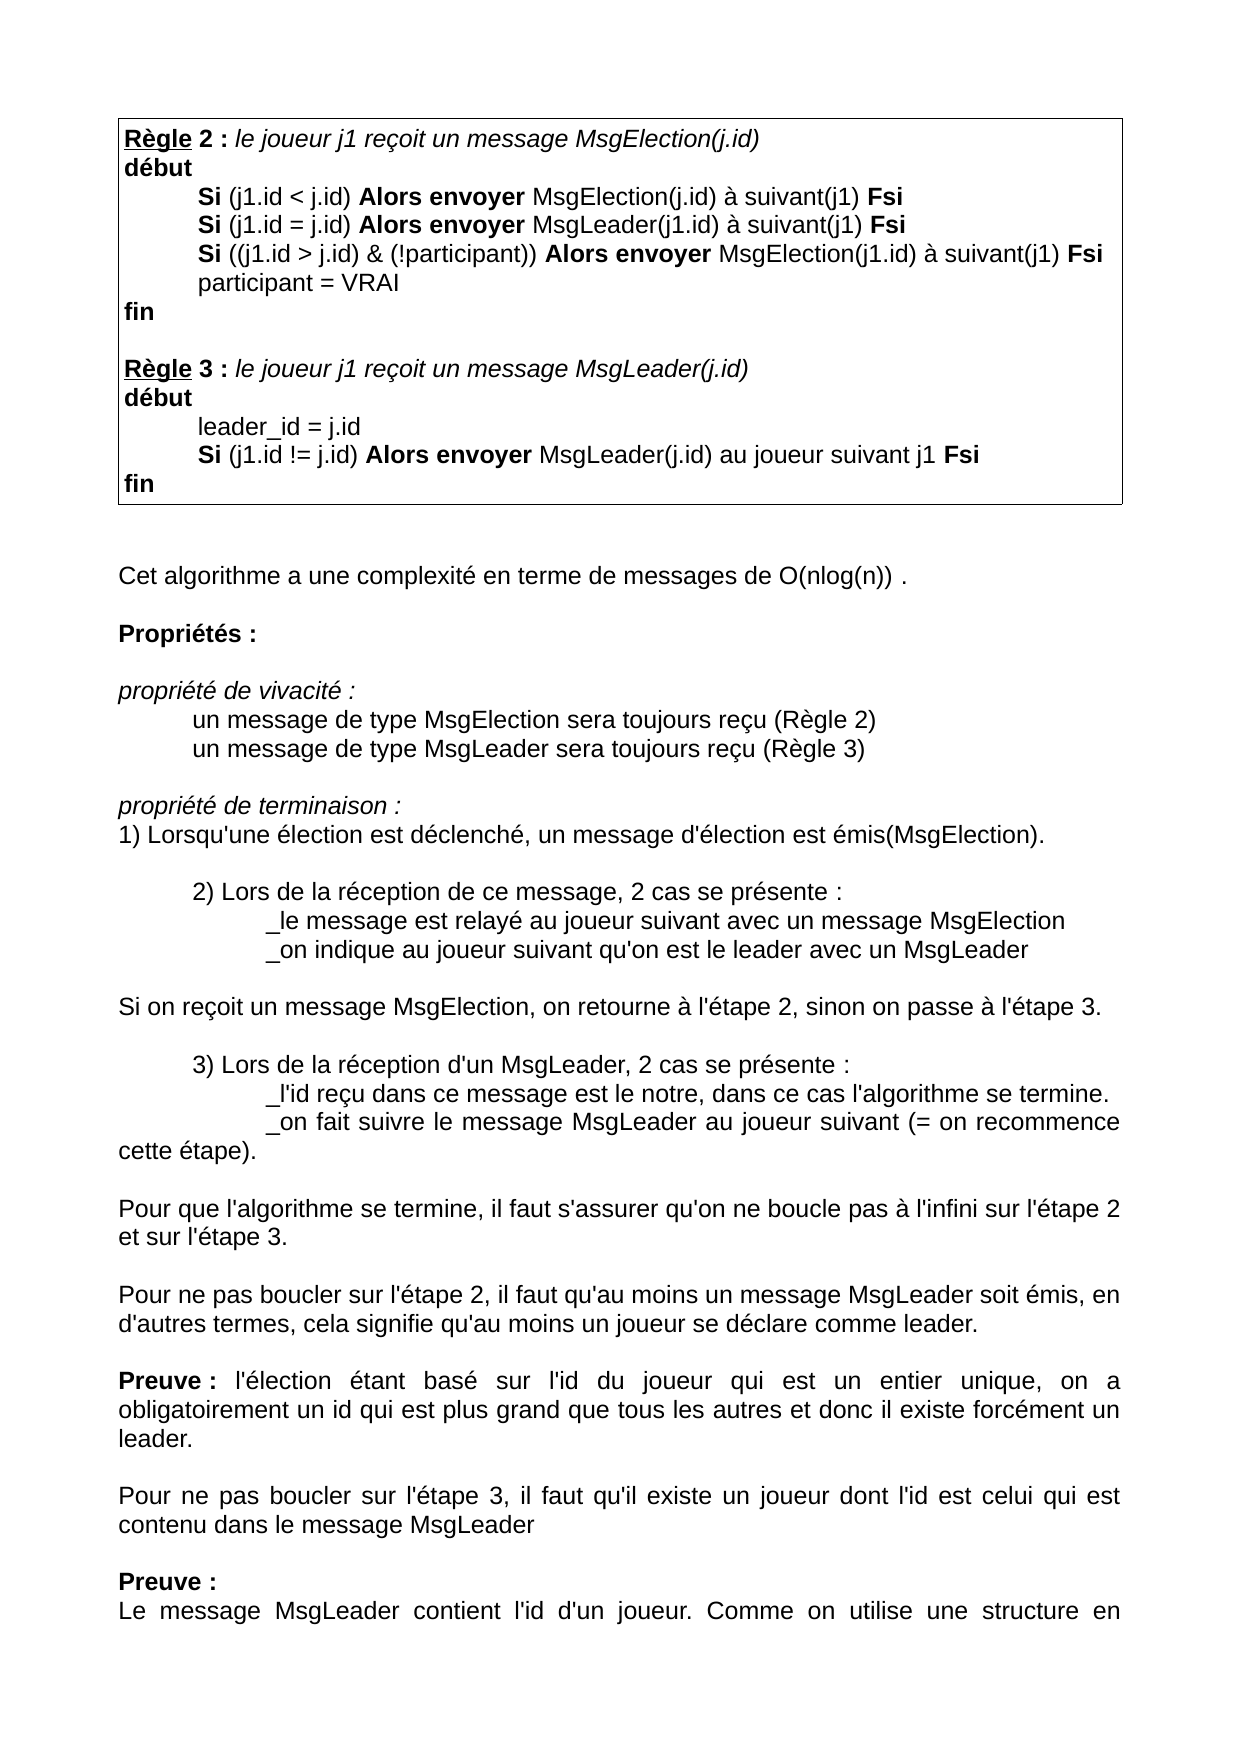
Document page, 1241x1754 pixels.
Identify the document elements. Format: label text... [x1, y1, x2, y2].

text Preuve : l'élection étant basé sur l'id du joueur qui est un entier unique, on a obligatoirement un id qui est plus grand que tous les autres et donc il existe forcément un leader. [118, 1366, 1122, 1452]
text Pour que l'algorithme se termine, il faut s'assurer qu'on ne boucle pas à l'infini sur l'étape 2 et sur l'étape 3. [118, 1193, 1122, 1251]
text _l'id reçu dans ce message est le notre, dans ce cas l'algorithme se termine. [118, 1078, 1122, 1107]
text 3) Lors de la réception d'un MsgLeader, 2 cas se présente : [118, 1050, 1122, 1078]
text _le message est relayé au joueur suivant avec un message MsgElection [118, 906, 1122, 935]
text _on fait suivre le message MsgLeader au joueur suivant (= on recommence cette étape). [118, 1107, 1122, 1165]
text un message de type MsgElection sera toujours reçu (Règle 2) [118, 705, 1122, 733]
text Cet algorithme a une complexité en terme de messages de O(nlog(n)) . [118, 561, 1122, 590]
text Pour ne pas boucler sur l'étape 2, il faut qu'au moins un message MsgLeader soit émis, en d'autres termes, cela signifie qu'au moins un joueur se déclare comme leader. [118, 1280, 1122, 1337]
text propriété de terminaison : [118, 791, 1122, 820]
text Preuve : [118, 1567, 1122, 1596]
text Si on reçoit un message MsgElection, on retourne à l'étape 2, sinon on passe à l'étape 3. [118, 992, 1122, 1021]
text propriété de vivacité : [118, 676, 1122, 705]
text Propriétés : [118, 618, 1122, 647]
text _on indique au joueur suivant qu'on est le leader avec un MsgLeader [118, 935, 1122, 963]
text Le message MsgLeader contient l'id d'un joueur. Comme on utilise une structure en [118, 1596, 1122, 1625]
text 2) Lors de la réception de ce message, 2 cas se présente : [118, 877, 1122, 906]
text Pour ne pas boucler sur l'étape 3, il faut qu'il existe un joueur dont l'id est celui qui est contenu dans le message MsgLeader [118, 1481, 1122, 1538]
table_header Règle 2 : le joueur j1 reçoit un message MsgElection(j.id) début Si (j1.id < j.id) Alors envoyer MsgElection(j.id) à suivant(j1) Fsi Si (j1.id = j.id) Alors envoyer MsgLeader(j1.id) à suivant(j1) Fsi Si ((j1.id > j.id) & (!participant)) Alors envoyer MsgElection(j1.id) à suivant(j1) Fsi participant = VRAI fin Règle 3 : le joueur j1 reçoit un message MsgLeader(j.id) début leader_id = j.id Si (j1.id != j.id) Alors envoyer MsgLeader(j.id) au joueur suivant j1 Fsi fin [119, 119, 1122, 503]
text 1) Lorsqu'une élection est déclenché, un message d'élection est émis(MsgElection). [118, 820, 1122, 848]
text un message de type MsgLeader sera toujours reçu (Règle 3) [118, 733, 1122, 762]
